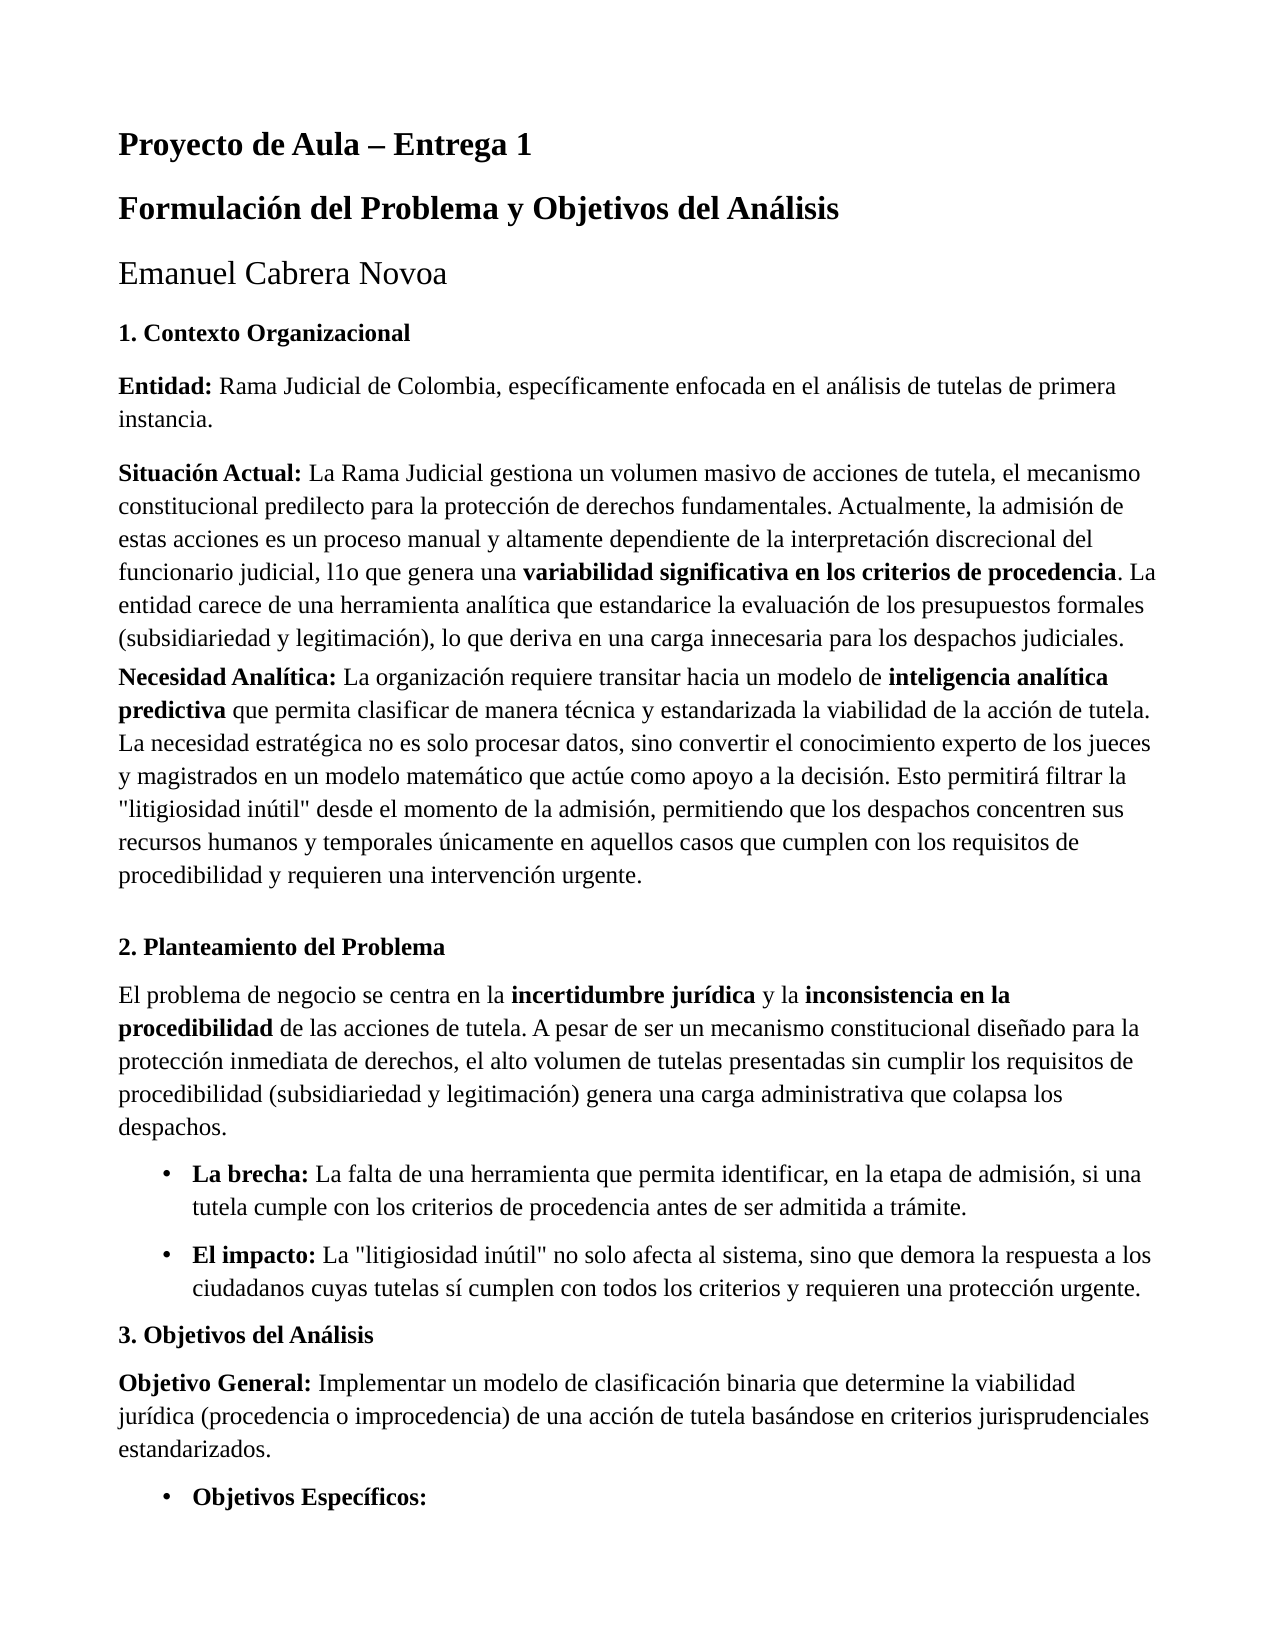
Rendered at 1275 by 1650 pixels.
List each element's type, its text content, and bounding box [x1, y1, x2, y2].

text Necesidad Analítica: La organización requiere transitar hacia un modelo de inteligencia analítica predictiva que permita clasificar de manera técnica y estandarizada la viabilidad de la acción de tutela. La necesidad estratégica no es solo procesar datos, sino convertir el conocimiento experto de los jueces y magistrados en un modelo matemático que actúe como apoyo a la decisión. Esto permitirá filtrar la "litigiosidad inútil" desde el momento de la admisión, permitiendo que los despachos concentren sus recursos humanos y temporales únicamente en aquellos casos que cumplen con los requisitos de procedibilidad y requieren una intervención urgente. [118, 662, 1157, 889]
text Situación Actual: La Rama Judicial gestiona un volumen masivo de acciones de tutela, el mecanismo constitucional predilecto para la protección de derechos fundamentales. Actualmente, la admisión de estas acciones es un proceso manual y altamente dependiente de la interpretación discrecional del funcionario judicial, l1o que genera una variabilidad significativa en los criterios de procedencia. La entidad carece de una herramienta analítica que estandarice la evaluación de los presupuestos formales (subsidiariedad y legitimación), lo que deriva en una carga innecesaria para los despachos judiciales. [118, 458, 1157, 652]
list Objetivos Específicos: [162, 1482, 1157, 1511]
subtitle 2. Planteamiento del Problema [118, 932, 1157, 961]
text Emanuel Cabrera Novoa [118, 253, 1157, 292]
subtitle 1. Contexto Organizacional [118, 318, 1157, 347]
subtitle Formulación del Problema y Objetivos del Análisis [118, 189, 1157, 227]
list El impacto: La "litigiosidad inútil" no solo afecta al sistema, sino que demora la respuesta a los ciudadanos cuyas tutelas sí cumplen con todos los criterios y requieren una protección urgente. [162, 1240, 1157, 1302]
list La brecha: La falta de una herramienta que permita identificar, en la etapa de admisión, si una tutela cumple con los criterios de procedencia antes de ser admitida a trámite. [162, 1159, 1157, 1221]
text Objetivo General: Implementar un modelo de clasificación binaria que determine la viabilidad jurídica (procedencia o improcedencia) de una acción de tutela basándose en criterios jurisprudenciales estandarizados. [118, 1368, 1157, 1463]
text El problema de negocio se centra en la incertidumbre jurídica y la inconsistencia en la procedibilidad de las acciones de tutela. A pesar de ser un mecanismo constitucional diseñado para la protección inmediata de derechos, el alto volumen de tutelas presentadas sin cumplir los requisitos de procedibilidad (subsidiariedad y legitimación) genera una carga administrativa que colapsa los despachos. [118, 980, 1157, 1141]
subtitle 3. Objetivos del Análisis [118, 1321, 1157, 1349]
text Entidad: Rama Judicial de Colombia, específicamente enfocada en el análisis de tutelas de primera instancia. [118, 371, 1157, 433]
subtitle Proyecto de Aula – Entrega 1 [118, 124, 1157, 162]
